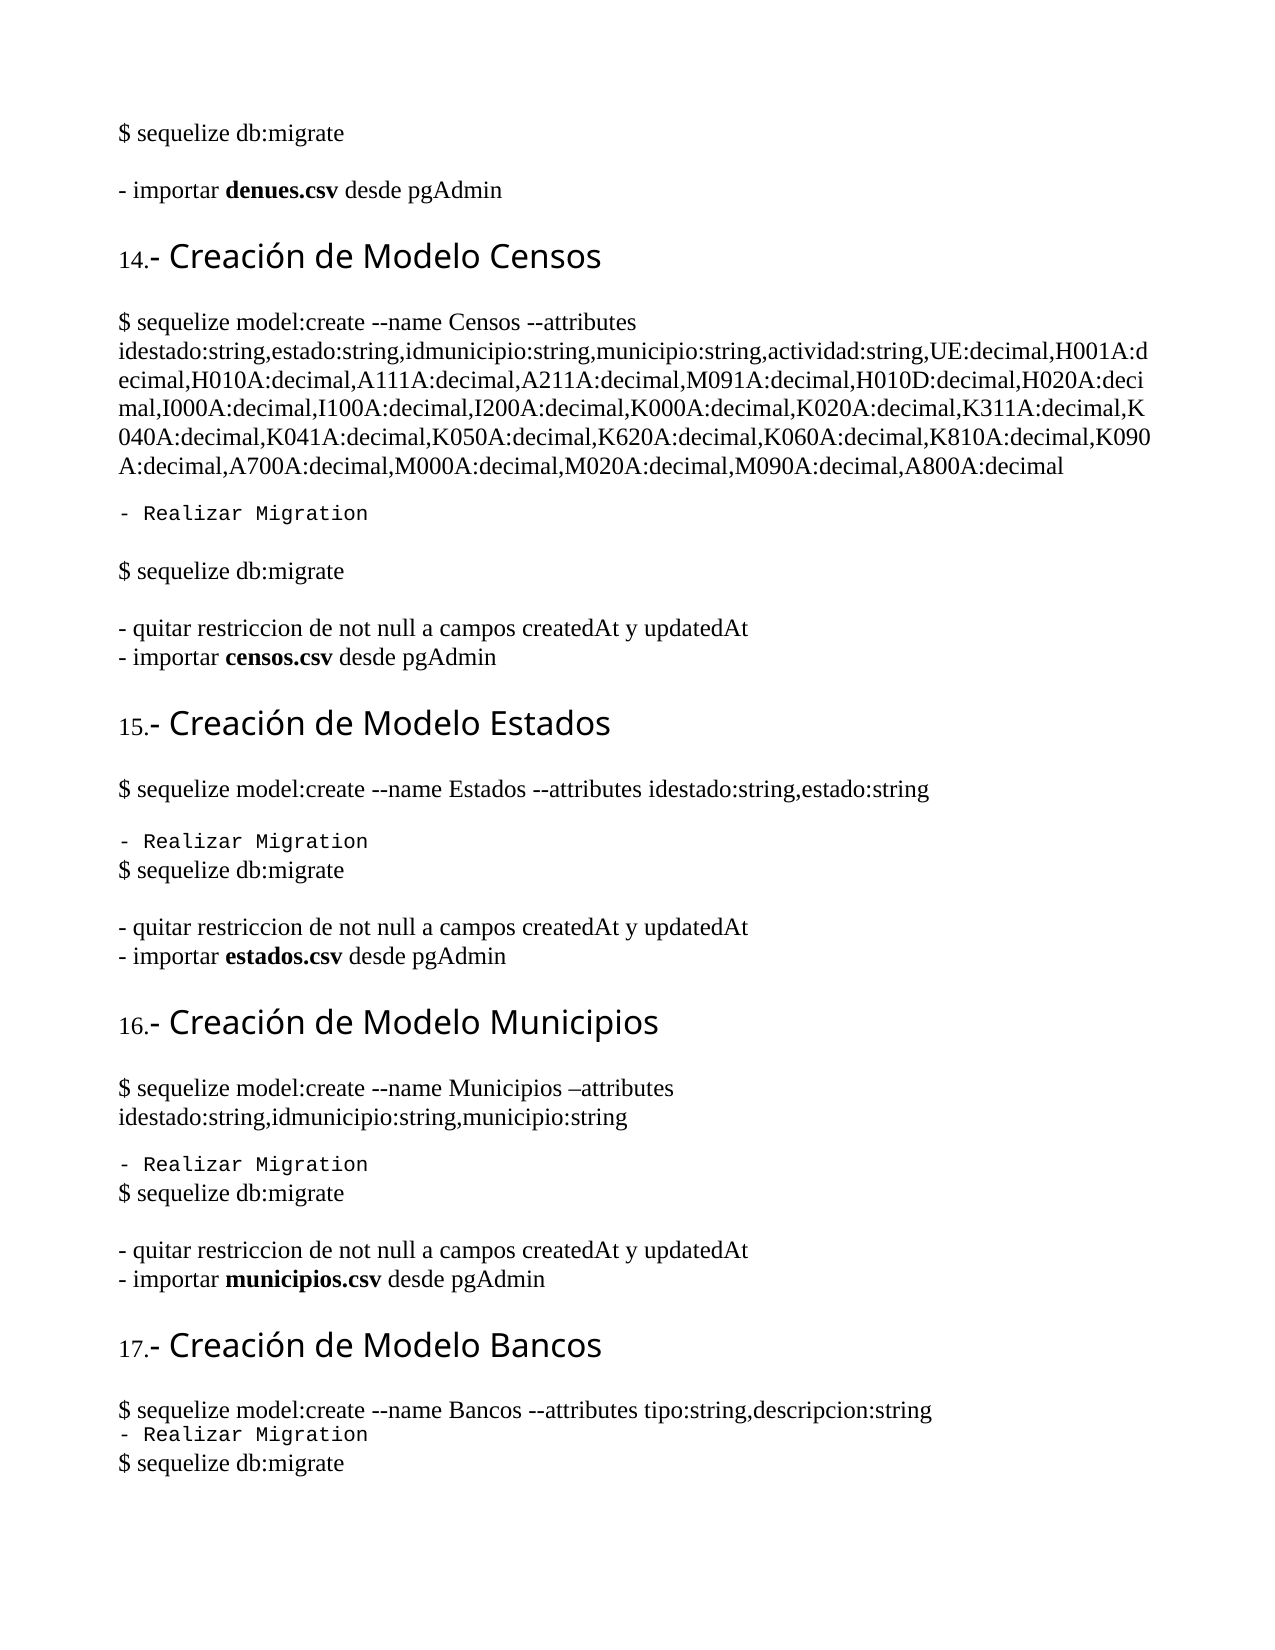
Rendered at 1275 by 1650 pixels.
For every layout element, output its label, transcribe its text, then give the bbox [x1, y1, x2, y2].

text 14.- Creación de Modelo Censos [118, 233, 1157, 278]
text $ sequelize model:create --name Censos --attributes idestado:string,estado:string,idmunicipio:string,municipio:string,actividad:string,UE:decimal,H001A:decimal,H010A:decimal,A111A:decimal,A211A:decimal,M091A:decimal,H010D:decimal,H020A:decimal,I000A:decimal,I100A:decimal,I200A:decimal,K000A:decimal,K020A:decimal,K311A:decimal,K040A:decimal,K041A:decimal,K050A:decimal,K620A:decimal,K060A:decimal,K810A:decimal,K090A:decimal,A700A:decimal,M000A:decimal,M020A:decimal,M090A:decimal,A800A:decimal [118, 307, 1157, 480]
text - quitar restriccion de not null a campos createdAt y updatedAt [118, 912, 1157, 941]
text $ sequelize db:migrate [118, 855, 1157, 884]
text - Realizar Migration [118, 1424, 1157, 1448]
text 15.- Creación de Modelo Estados [118, 699, 1157, 745]
text - importar municipios.csv desde pgAdmin [118, 1264, 1157, 1293]
text $ sequelize db:migrate [118, 118, 1157, 147]
text - importar censos.csv desde pgAdmin [118, 642, 1157, 671]
text - Realizar Migration [118, 503, 1157, 527]
text 17.- Creación de Modelo Bancos [118, 1321, 1157, 1367]
text $ sequelize model:create --name Estados --attributes idestado:string,estado:string [118, 774, 1157, 802]
text $ sequelize db:migrate [118, 1448, 1157, 1477]
text 16.- Creación de Modelo Municipios [118, 999, 1157, 1044]
text $ sequelize db:migrate [118, 1178, 1157, 1206]
text $ sequelize model:create --name Bancos --attributes tipo:string,descripcion:string [118, 1396, 1157, 1424]
text - importar estados.csv desde pgAdmin [118, 941, 1157, 970]
text - Realizar Migration [118, 831, 1157, 855]
text $ sequelize model:create --name Municipios –attributes idestado:string,idmunicipio:string,municipio:string [118, 1073, 1157, 1130]
text - quitar restriccion de not null a campos createdAt y updatedAt [118, 613, 1157, 642]
text - quitar restriccion de not null a campos createdAt y updatedAt [118, 1235, 1157, 1264]
text - Realizar Migration [118, 1154, 1157, 1178]
text - importar denues.csv desde pgAdmin [118, 176, 1157, 204]
text $ sequelize db:migrate [118, 556, 1157, 584]
